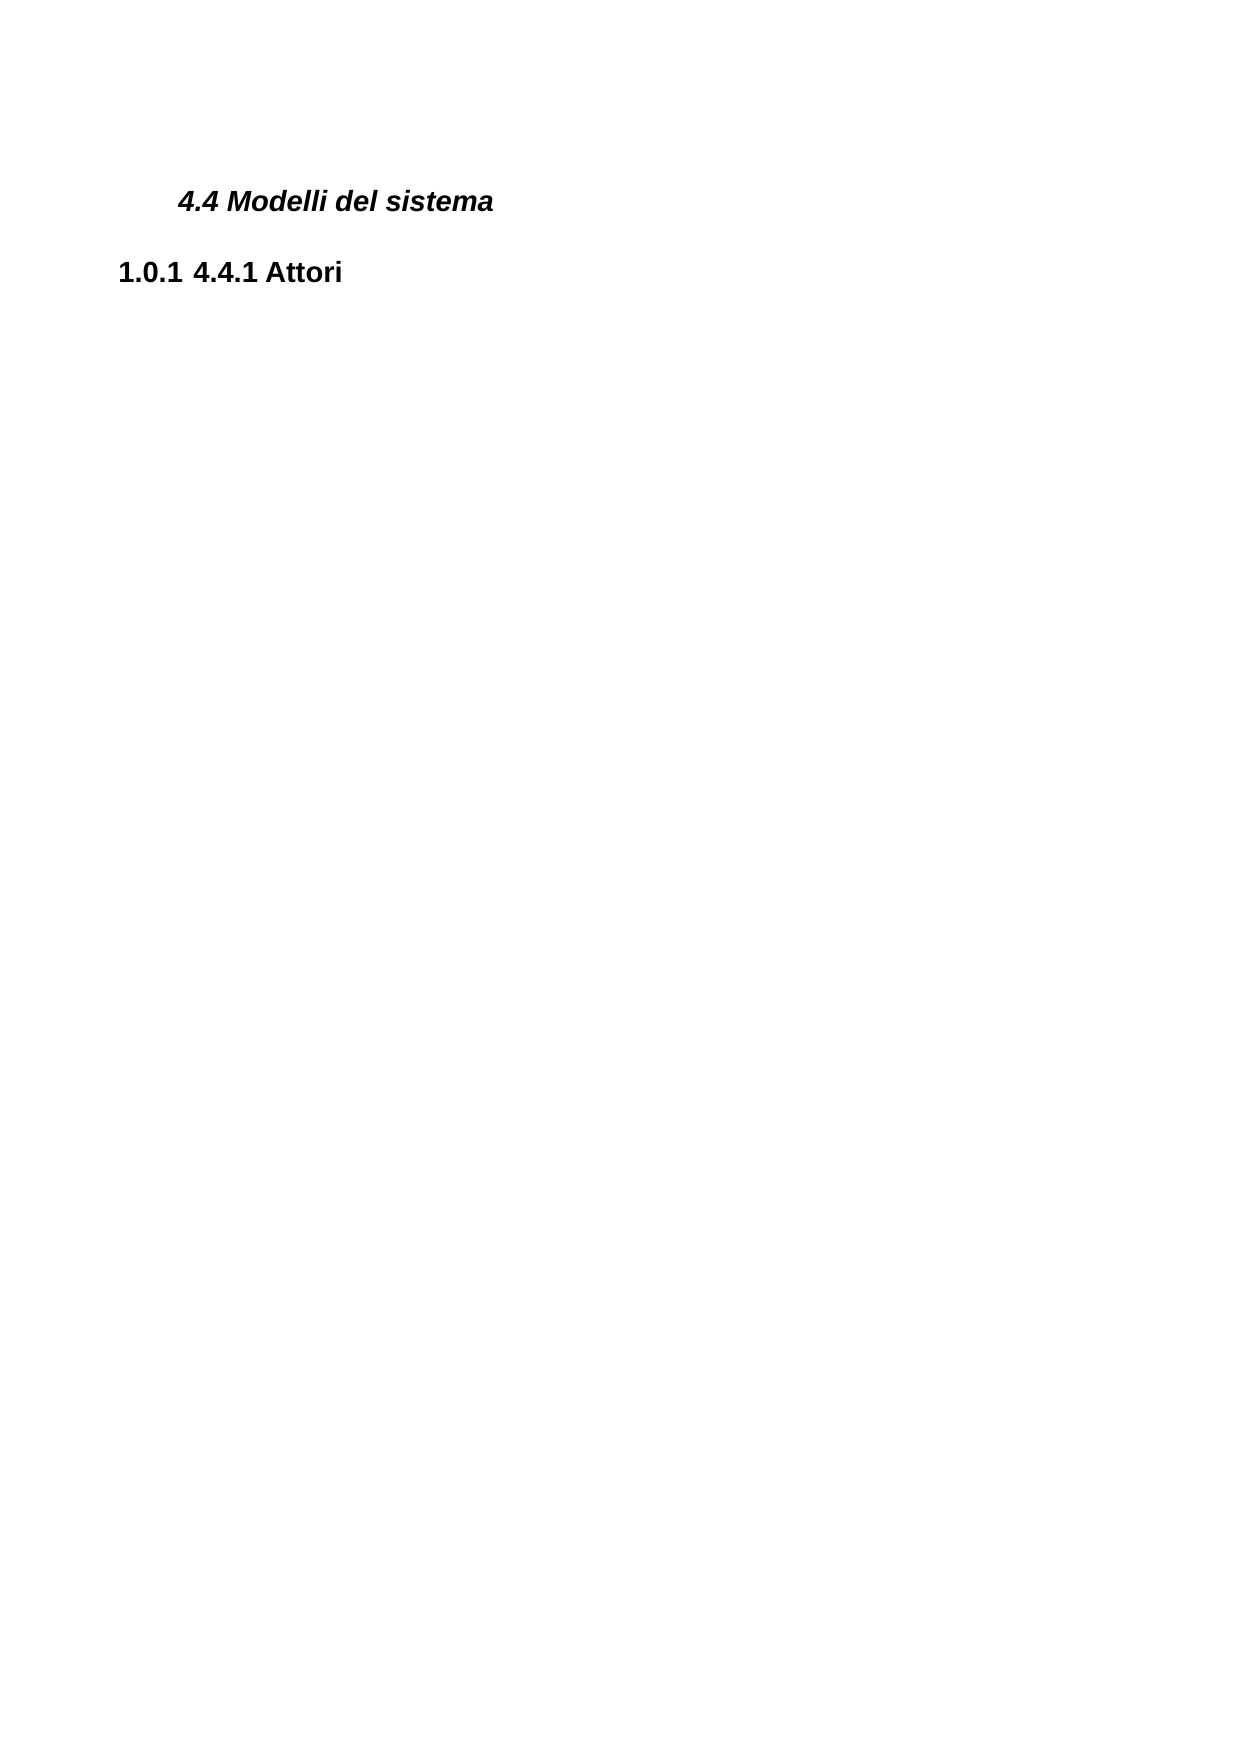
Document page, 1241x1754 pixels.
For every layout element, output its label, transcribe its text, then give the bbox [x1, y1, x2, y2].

subtitle 4.4.1 Attori [118, 255, 1122, 289]
subtitle 4.4 Modelli del sistema [118, 184, 1122, 218]
